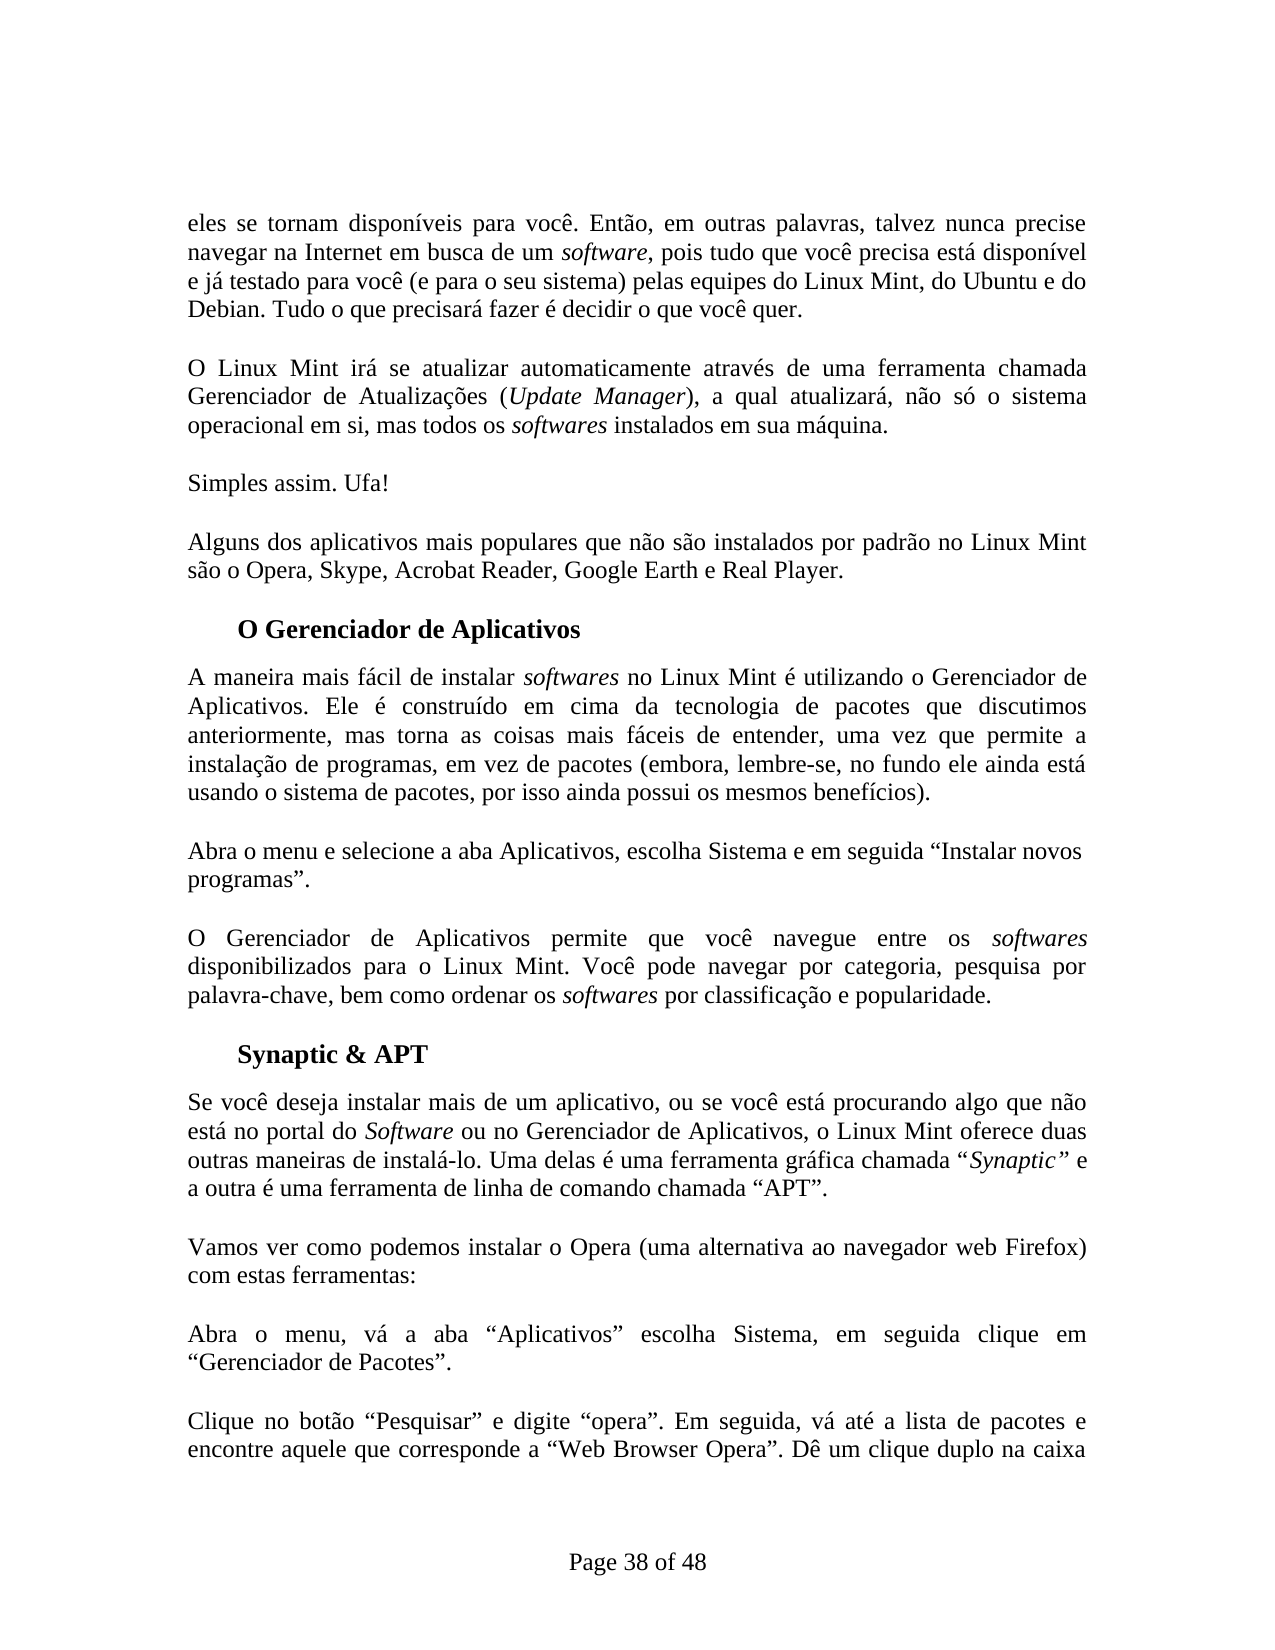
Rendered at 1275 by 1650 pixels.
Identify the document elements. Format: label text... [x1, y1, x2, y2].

text eles se tornam disponíveis para você. Então, em outras palavras, talvez nunca precise navegar na Internet em busca de um software, pois tudo que você precisa está disponível e já testado para você (e para o seu sistema) pelas equipes do Linux Mint, do Ubuntu e do Debian. Tudo o que precisará fazer é decidir o que você quer. [187, 208, 1087, 323]
text Simples assim. Ufa! [187, 468, 1087, 497]
text A maneira mais fácil de instalar softwares no Linux Mint é utilizando o Gerenciador de Aplicativos. Ele é construído em cima da tecnologia de pacotes que discutimos anteriormente, mas torna as coisas mais fáceis de entender, uma vez que permite a instalação de programas, em vez de pacotes (embora, lembre-se, no fundo ele ainda está usando o sistema de pacotes, por isso ainda possui os mesmos benefícios). [187, 662, 1087, 806]
text Abra o menu e selecione a aba Aplicativos, escolha Sistema e em seguida “Instalar novos programas”. [187, 836, 1087, 893]
text Vamos ver como podemos instalar o Opera (uma alternativa ao navegador web Firefox) com estas ferramentas: [187, 1232, 1087, 1289]
text Abra o menu, vá a aba “Aplicativos” escolha Sistema, em seguida clique em “Gerenciador de Pacotes”. [187, 1319, 1087, 1376]
text O Gerenciador de Aplicativos permite que você navegue entre os softwares disponibilizados para o Linux Mint. Você pode navegar por categoria, pesquisa por palavra-chave, bem como ordenar os softwares por classificação e popularidade. [187, 923, 1087, 1009]
text Alguns dos aplicativos mais populares que não são instalados por padrão no Linux Mint são o Opera, Skype, Acrobat Reader, Google Earth e Real Player. [187, 527, 1087, 584]
subtitle Synaptic & APT [187, 1038, 1087, 1069]
subtitle O Gerenciador de Aplicativos [187, 614, 1087, 645]
text O Linux Mint irá se atualizar automaticamente através de uma ferramenta chamada Gerenciador de Atualizações (Update Manager), a qual atualizará, não só o sistema operacional em si, mas todos os softwares instalados em sua máquina. [187, 353, 1087, 439]
text Clique no botão “Pesquisar” e digite “opera”. Em seguida, vá até a lista de pacotes e encontre aquele que corresponde a “Web Browser Opera”. Dê um clique duplo na caixa [187, 1406, 1087, 1463]
text Se você deseja instalar mais de um aplicativo, ou se você está procurando algo que não está no portal do Software ou no Gerenciador de Aplicativos, o Linux Mint oferece duas outras maneiras de instalá-lo. Uma delas é uma ferramenta gráfica chamada “Synaptic” e a outra é uma ferramenta de linha de comando chamada “APT”. [187, 1087, 1087, 1202]
